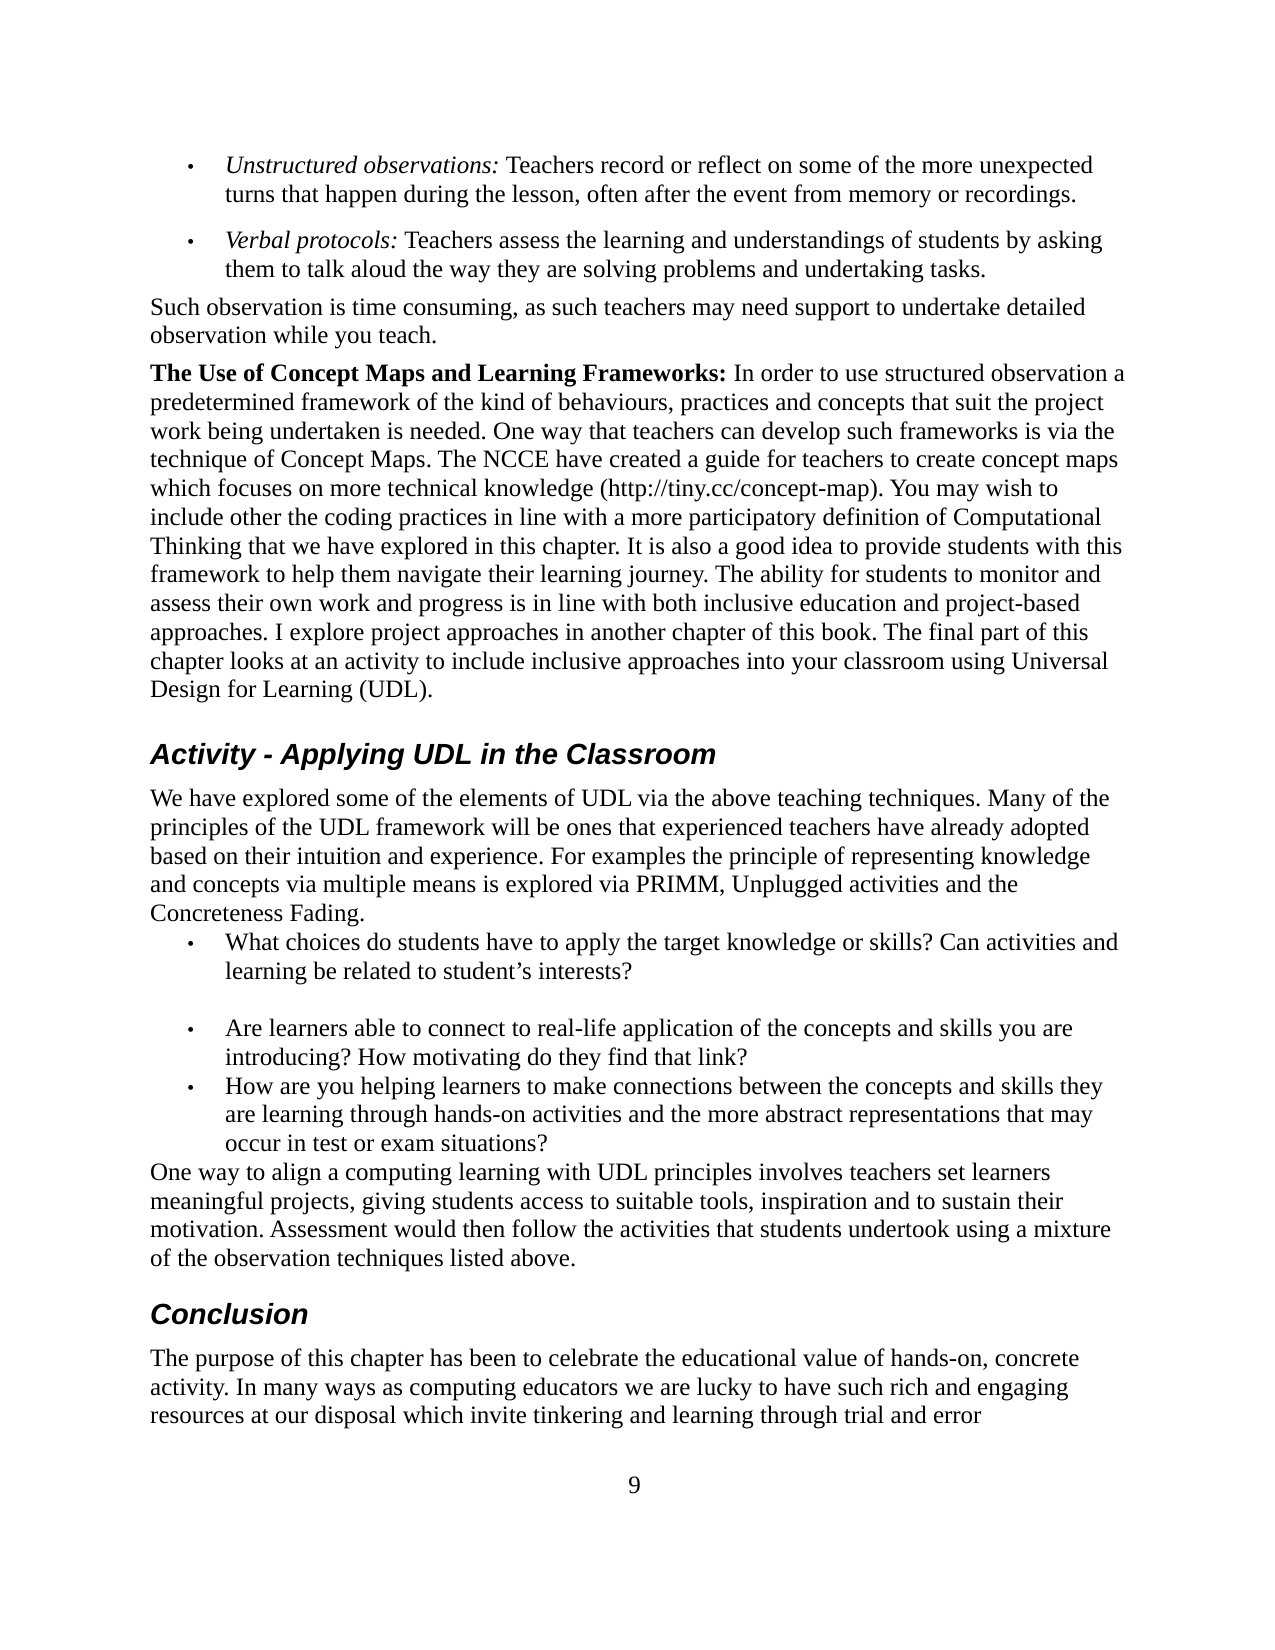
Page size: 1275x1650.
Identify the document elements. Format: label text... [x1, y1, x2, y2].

text The purpose of this chapter has been to celebrate the educational value of hands-on, concrete activity. In many ways as computing educators we are lucky to have such rich and engaging resources at our disposal which invite tinkering and learning through trial and error [150, 1343, 1125, 1429]
text Such observation is time consuming, as such teachers may need support to undertake detailed observation while you teach. [150, 292, 1125, 349]
text One way to align a computing learning with UDL principles involves teachers set learners meaningful projects, giving students access to suitable tools, inspiration and to sustain their motivation. Assessment would then follow the activities that students undertook using a mixture of the observation techniques listed above. [150, 1157, 1125, 1272]
subtitle Activity - Applying UDL in the Classroom [150, 737, 1125, 771]
subtitle Conclusion [150, 1297, 1125, 1331]
list How are you helping learners to make connections between the concepts and skills they are learning through hands-on activities and the more abstract representations that may occur in test or exam situations? [187, 1071, 1125, 1157]
list Unstructured observations: Teachers record or reflect on some of the more unexpected turns that happen during the lesson, often after the event from memory or recordings. [187, 150, 1125, 207]
text The Use of Concept Maps and Learning Frameworks: In order to use structured observation a predetermined framework of the kind of behaviours, practices and concepts that suit the project work being undertaken is needed. One way that teachers can develop such frameworks is via the technique of Concept Maps. The NCCE have created a guide for teachers to create concept maps which focuses on more technical knowledge (http://tiny.cc/concept-map). You may wish to include other the coding practices in line with a more participatory definition of Computational Thinking that we have explored in this chapter. It is also a good idea to provide students with this framework to help them navigate their learning journey. The ability for students to monitor and assess their own work and progress is in line with both inclusive education and project-based approaches. I explore project approaches in another chapter of this book. The final part of this chapter looks at an activity to include inclusive approaches into your classroom using Universal Design for Learning (UDL). [150, 358, 1125, 703]
text We have explored some of the elements of UDL via the above teaching techniques. Many of the principles of the UDL framework will be ones that experienced teachers have already adopted based on their intuition and experience. For examples the principle of representing knowledge and concepts via multiple means is explored via PRIMM, Unplugged activities and the Concreteness Fading. [150, 783, 1125, 927]
list What choices do students have to apply the target knowledge or skills? Can activities and learning be related to student’s interests? [187, 927, 1125, 1013]
list Are learners able to connect to real-life application of the concepts and skills you are introducing? How motivating do they find that link? [187, 1013, 1125, 1071]
list Verbal protocols: Teachers assess the learning and understandings of students by asking them to talk aloud the way they are solving problems and undertaking tasks. [187, 225, 1125, 283]
